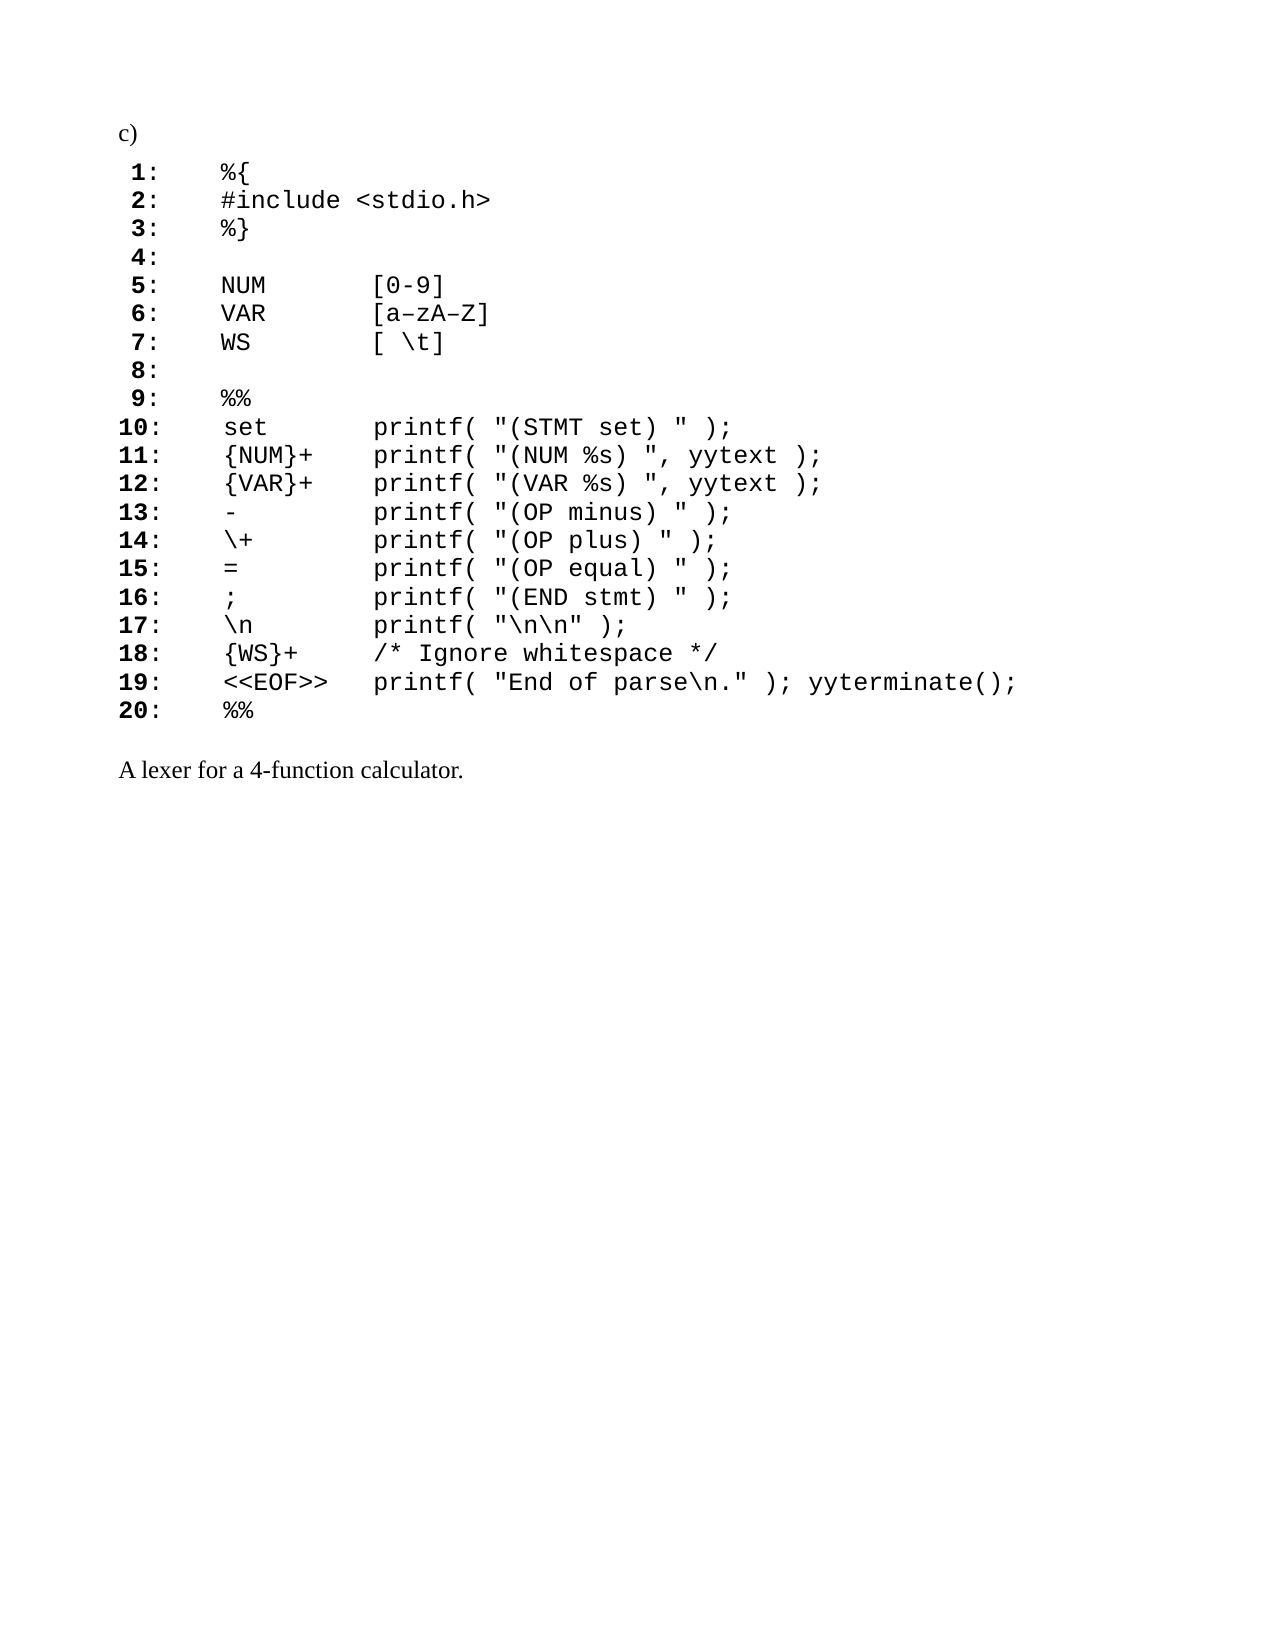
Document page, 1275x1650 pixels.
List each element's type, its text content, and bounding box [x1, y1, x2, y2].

text 13: - printf( "(OP minus) " ); [118, 499, 1157, 528]
text 2: #include <stdio.h> [118, 188, 1157, 216]
text 11: {NUM}+ printf( "(NUM %s) ", yytext ); [118, 443, 1157, 471]
text 7: WS [ \t] [118, 329, 1157, 358]
text 14: \+ printf( "(OP plus) " ); [118, 528, 1157, 556]
text 17: \n printf( "\n\n" ); [118, 613, 1157, 641]
text 16: ; printf( "(END stmt) " ); [118, 584, 1157, 613]
text 18: {WS}+ /* Ignore whitespace */ [118, 641, 1157, 669]
text 19: <<EOF>> printf( "End of parse\n." ); yyterminate(); [118, 669, 1157, 698]
text c) [118, 118, 1157, 147]
text 5: NUM [0-9] [118, 273, 1157, 301]
text 12: {VAR}+ printf( "(VAR %s) ", yytext ); [118, 471, 1157, 499]
text 3: %} [118, 216, 1157, 244]
text 8: [118, 358, 1157, 386]
text 6: VAR [a–zA–Z] [118, 301, 1157, 329]
text 10: set printf( "(STMT set) " ); [118, 414, 1157, 443]
text 1: %{ [118, 159, 1157, 188]
text 15: = printf( "(OP equal) " ); [118, 556, 1157, 584]
text 20: %% [118, 698, 1157, 726]
text 9: %% [118, 386, 1157, 414]
text 4: [118, 244, 1157, 273]
text A lexer for a 4-function calculator. [118, 756, 1157, 784]
